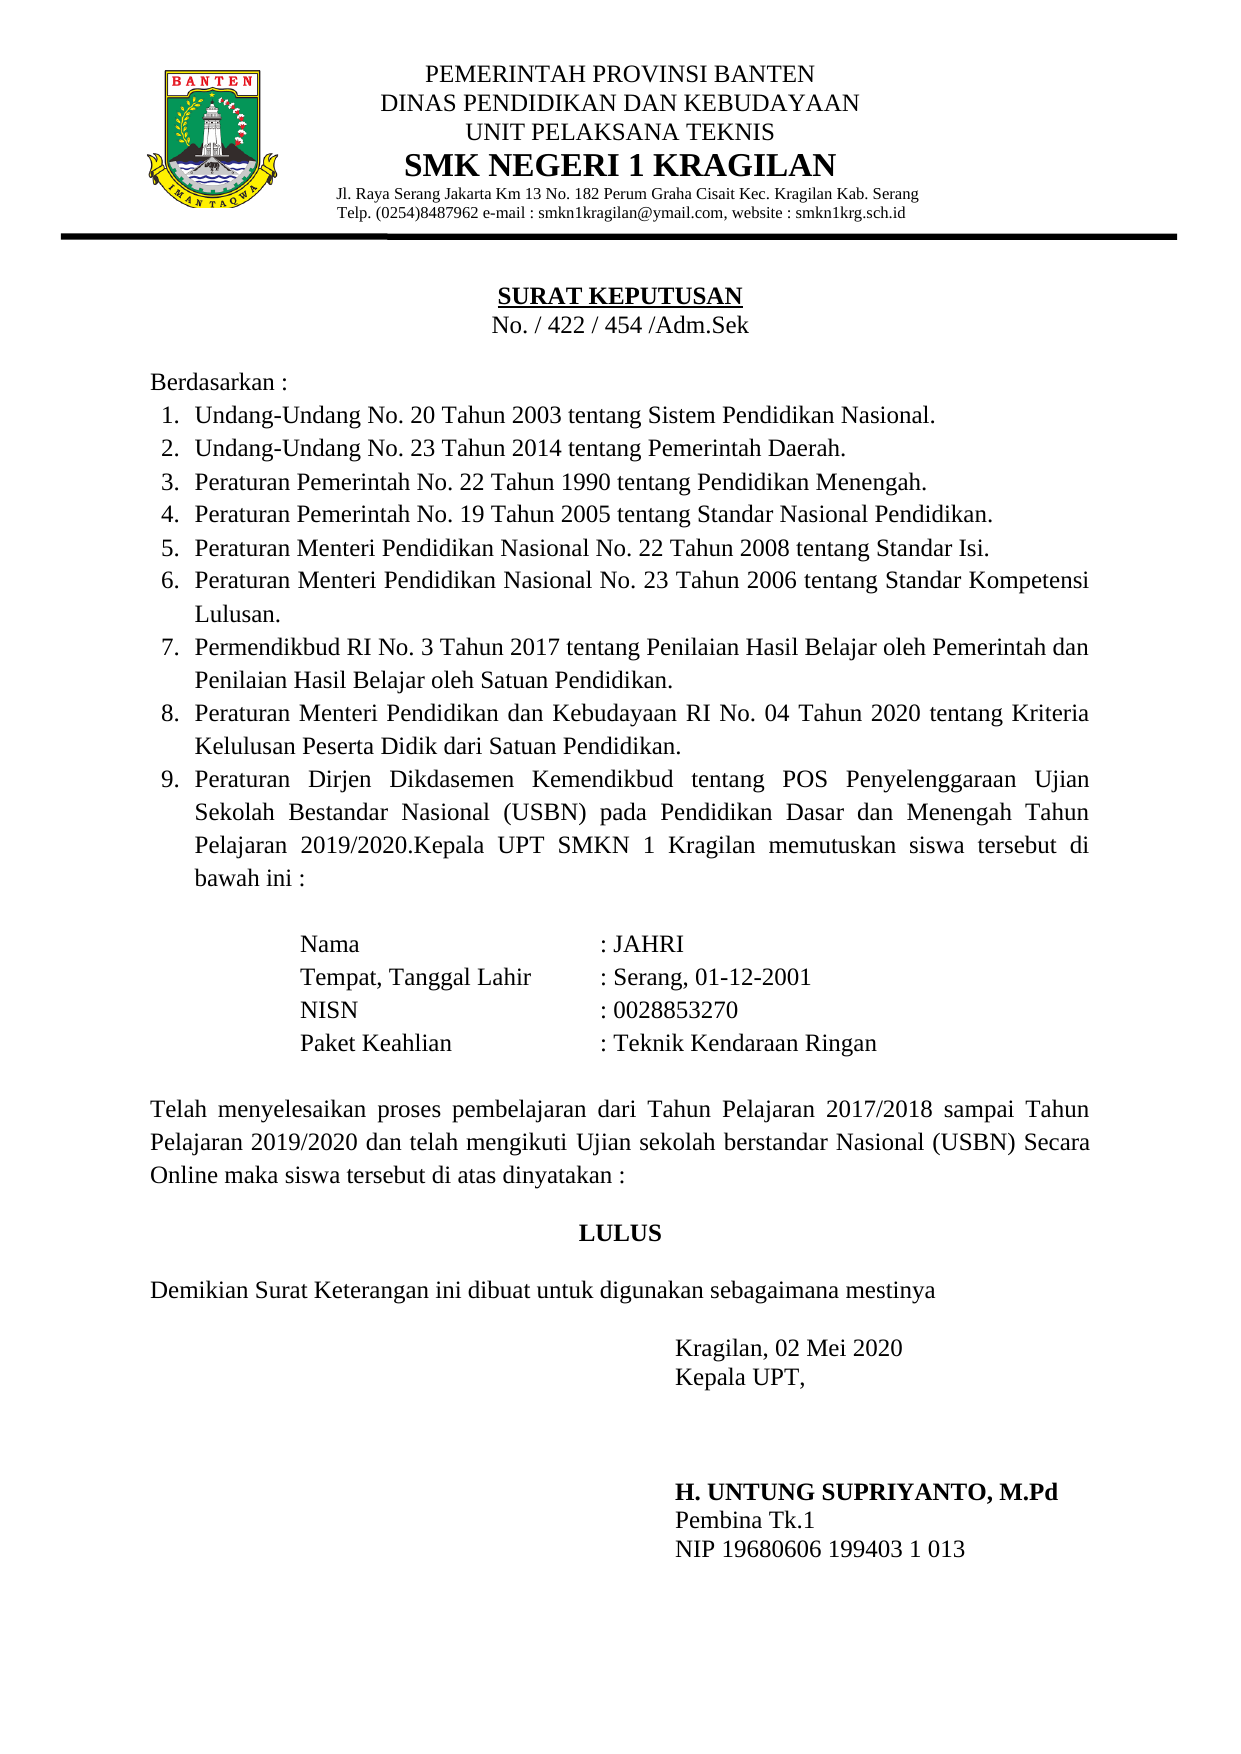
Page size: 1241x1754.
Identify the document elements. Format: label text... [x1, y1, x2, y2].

text Tempat, Tanggal Lahir : Serang, 01-12-2001 [150, 962, 1090, 991]
text Kepala UPT, [150, 1362, 1090, 1391]
picture [146, 70, 279, 208]
list Peraturan Dirjen Dikdasemen Kemendikbud tentang POS Penyelenggaraan Ujian Sekolah Bestandar Nasional (USBN) pada Pendidikan Dasar dan Menengah Tahun Pelajaran 2019/2020.Kepala UPT SMKN 1 Kragilan memutuskan siswa tersebut di bawah ini : [179, 764, 1090, 892]
text NIP 19680606 199403 1 013 [150, 1534, 1090, 1563]
text Paket Keahlian : Teknik Kendaraan Ringan [150, 1028, 1090, 1057]
text NISN : 0028853270 [150, 995, 1090, 1024]
text Demikian Surat Keterangan ini dibuat untuk digunakan sebagaimana mestinya [150, 1276, 1090, 1304]
text Pembina Tk.1 [150, 1506, 1090, 1534]
list Peraturan Menteri Pendidikan dan Kebudayaan RI No. 04 Tahun 2020 tentang Kriteria Kelulusan Peserta Didik dari Satuan Pendidikan. [179, 698, 1090, 759]
text No. / 422 / 454 /Adm.Sek [150, 310, 1090, 339]
list Permendikbud RI No. 3 Tahun 2017 tentang Penilaian Hasil Belajar oleh Pemerintah dan Penilaian Hasil Belajar oleh Satuan Pendidikan. [179, 632, 1090, 693]
text Berdasarkan : [150, 367, 1090, 396]
list Undang-Undang No. 20 Tahun 2003 tentang Sistem Pendidikan Nasional. [179, 401, 1090, 429]
list Peraturan Pemerintah No. 19 Tahun 2005 tentang Standar Nasional Pendidikan. [179, 499, 1090, 528]
text Kragilan, 02 Mei 2020 [150, 1333, 1090, 1362]
list Peraturan Menteri Pendidikan Nasional No. 23 Tahun 2006 tentang Standar Kompetensi Lulusan. [179, 566, 1090, 627]
text H. UNTUNG SUPRIYANTO, M.Pd [150, 1477, 1090, 1506]
list Peraturan Pemerintah No. 22 Tahun 1990 tentang Pendidikan Menengah. [179, 467, 1090, 495]
list Peraturan Menteri Pendidikan Nasional No. 22 Tahun 2008 tentang Standar Isi. [179, 533, 1090, 561]
list Undang-Undang No. 23 Tahun 2014 tentang Pemerintah Daerah. [179, 433, 1090, 462]
text SURAT KEPUTUSAN [150, 281, 1090, 310]
text Nama : JAHRI [150, 929, 1090, 958]
text Telah menyelesaikan proses pembelajaran dari Tahun Pelajaran 2017/2018 sampai Tahun Pelajaran 2019/2020 dan telah mengikuti Ujian sekolah berstandar Nasional (USBN) Secara Online maka siswa tersebut di atas dinyatakan : [150, 1094, 1090, 1189]
text LULUS [150, 1218, 1090, 1247]
